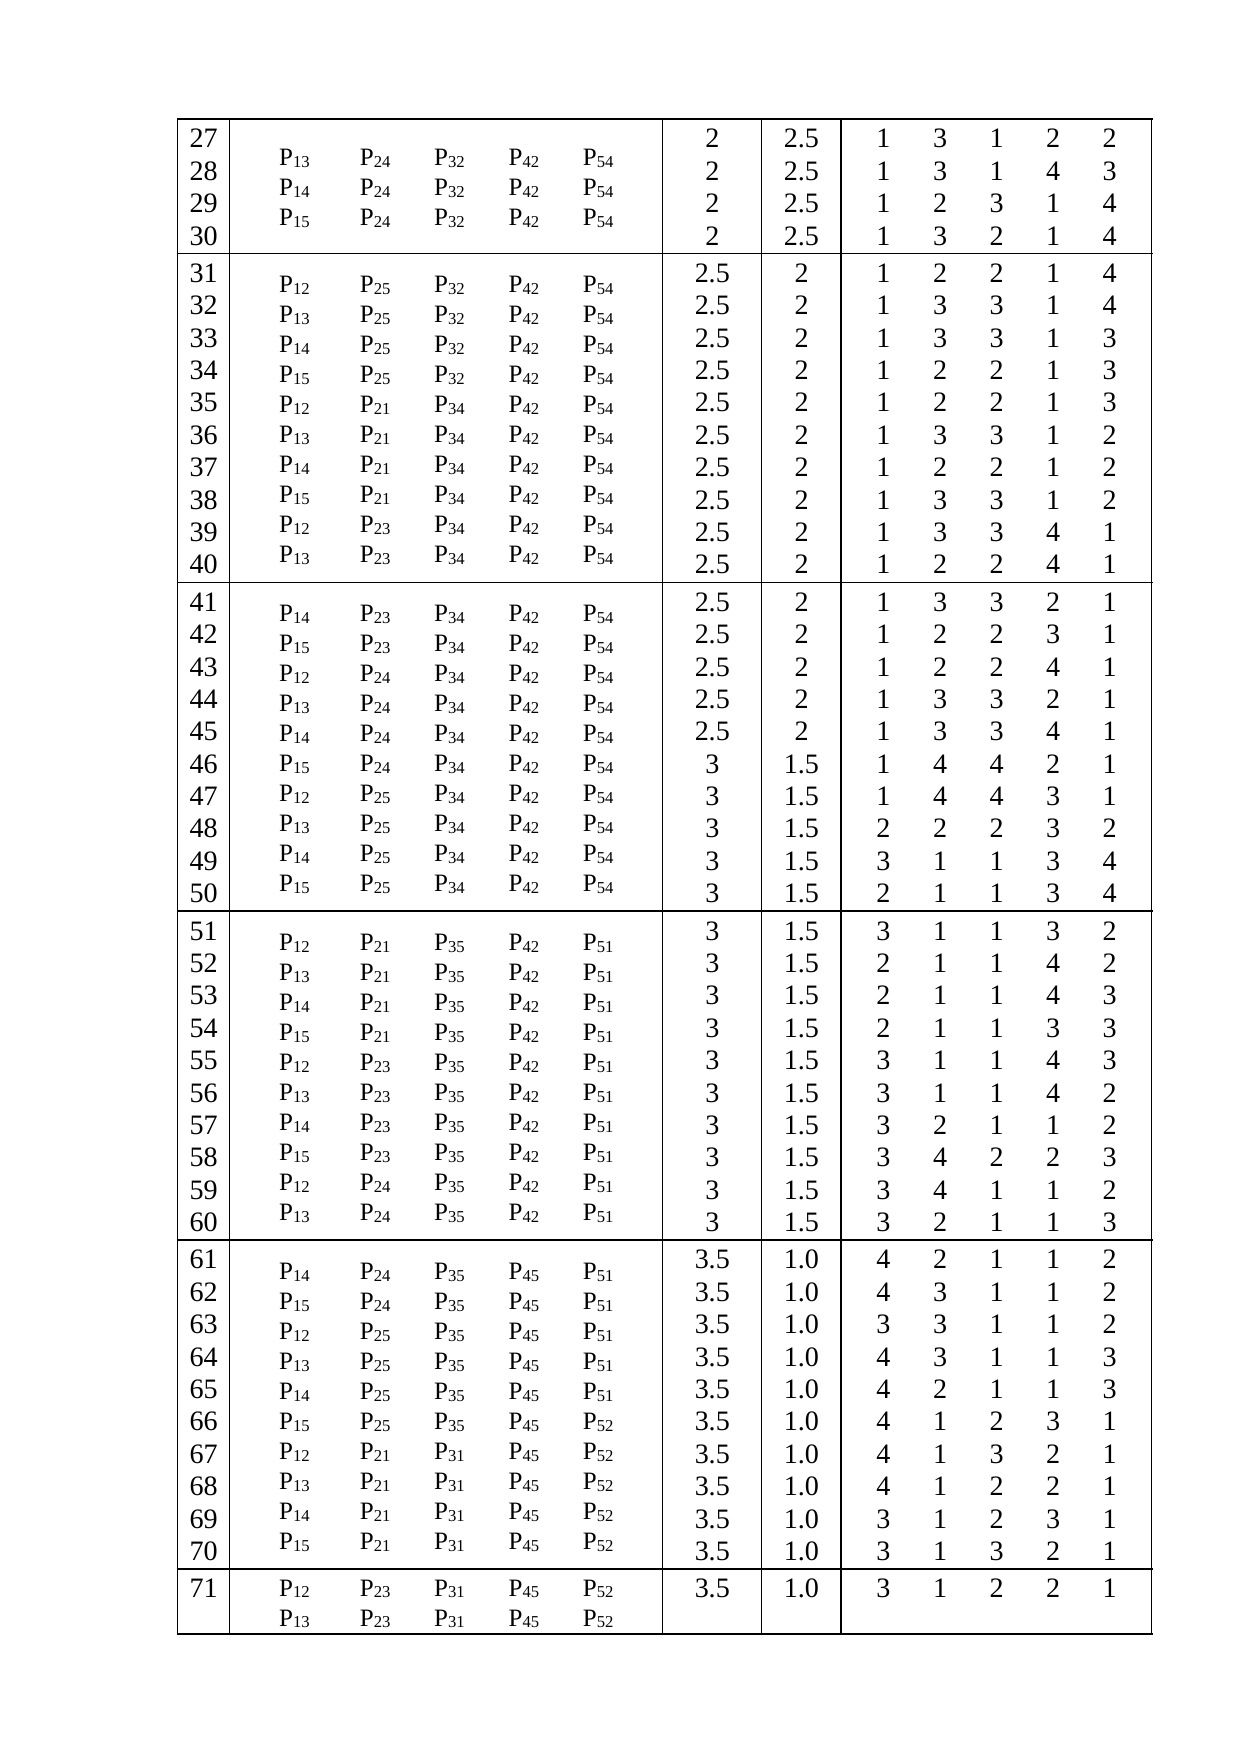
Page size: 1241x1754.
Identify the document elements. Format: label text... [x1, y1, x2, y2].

table_cell 61 62 63 64 65 66 67 68 69 70 [178, 1241, 229, 1568]
table_cell 27 28 29 30 [178, 120, 229, 253]
table_cell 51 52 53 54 55 56 57 58 59 60 [178, 912, 229, 1239]
table_cell 2 2 2 2 2 2 2 2 2 2 [762, 254, 840, 581]
table_cell 1.5 1.5 1.5 1.5 1.5 1.5 1.5 1.5 1.5 1.5 [762, 912, 840, 1239]
table_cell 2 2 2 2 [663, 120, 761, 253]
table_cell 3.5 3.5 3.5 3.5 3.5 3.5 3.5 3.5 3.5 3.5 [663, 1241, 761, 1568]
table_cell 2 2 2 2 2 1.5 1.5 1.5 1.5 1.5 [762, 583, 840, 910]
table_cell 1 3 3 2 1 1 2 2 3 1 1 2 2 4 1 1 3 3 2 1 1 3 3 4 1 1 4 4 2 1 1 4 4 3 1 2 2 2 3 2 3 1 1 3 4 2 1 1 3 4 [842, 583, 1151, 910]
table_cell 71 [178, 1570, 229, 1633]
table_cell 1.0 [762, 1570, 840, 1633]
table_cell P12 P21 P35 P42 P51 P13 P21 P35 P42 P51 P14 P21 P35 P42 P51 P15 P21 P35 P42 P51 P12 P23 P35 P42 P51 P13 P23 P35 P42 P51 P14 P23 P35 P42 P51 P15 P23 P35 P42 P51 P12 P24 P35 P42 P51 P13 P24 P35 P42 P51 [230, 912, 662, 1239]
table_cell P13 P24 P32 P42 P54 P14 P24 P32 P42 P54 P15 P24 P32 P42 P54 [230, 120, 662, 253]
table_cell 1.0 1.0 1.0 1.0 1.0 1.0 1.0 1.0 1.0 1.0 [762, 1241, 840, 1568]
table_cell P14 P23 P34 P42 P54 P15 P23 P34 P42 P54 P12 P24 P34 P42 P54 P13 P24 P34 P42 P54 P14 P24 P34 P42 P54 P15 P24 P34 P42 P54 P12 P25 P34 P42 P54 P13 P25 P34 P42 P54 P14 P25 P34 P42 P54 P15 P25 P34 P42 P54 [230, 583, 662, 910]
table_cell 41 42 43 44 45 46 47 48 49 50 [178, 583, 229, 910]
table_cell 31 32 33 34 35 36 37 38 39 40 [178, 254, 229, 581]
table_cell 4 2 1 1 2 4 3 1 1 2 3 3 1 1 2 4 3 1 1 3 4 2 1 1 3 4 1 2 3 1 4 1 3 2 1 4 1 2 2 1 3 1 2 3 1 3 1 3 2 1 [842, 1241, 1151, 1568]
table_cell 2.5 2.5 2.5 2.5 [762, 120, 840, 253]
table_cell 3.5 [663, 1570, 761, 1633]
table_cell P12 P23 P31 P45 P52 P13 P23 P31 P45 P52 [230, 1570, 662, 1633]
table_cell 1 2 2 1 4 1 3 3 1 4 1 3 3 1 3 1 2 2 1 3 1 2 2 1 3 1 3 3 1 2 1 2 2 1 2 1 3 3 1 2 1 3 3 4 1 1 2 2 4 1 [842, 254, 1151, 581]
table_cell 2.5 2.5 2.5 2.5 2.5 3 3 3 3 3 [663, 583, 761, 910]
table_cell 3 1 2 2 1 [842, 1570, 1151, 1633]
table_cell P12 P25 P32 P42 P54 P13 P25 P32 P42 P54 P14 P25 P32 P42 P54 P15 P25 P32 P42 P54 P12 P21 P34 P42 P54 P13 P21 P34 P42 P54 P14 P21 P34 P42 P54 P15 P21 P34 P42 P54 P12 P23 P34 P42 P54 P13 P23 P34 P42 P54 [230, 254, 662, 581]
table_cell P14 P24 P35 P45 P51 P15 P24 P35 P45 P51 P12 P25 P35 P45 P51 P13 P25 P35 P45 P51 P14 P25 P35 P45 P51 P15 P25 P35 P45 P52 P12 P21 P31 P45 P52 P13 P21 P31 P45 P52 P14 P21 P31 P45 P52 P15 P21 P31 P45 P52 [230, 1241, 662, 1568]
table_cell 2.5 2.5 2.5 2.5 2.5 2.5 2.5 2.5 2.5 2.5 [663, 254, 761, 581]
table_cell 1 3 1 2 2 1 3 1 4 3 1 2 3 1 4 1 3 2 1 4 [842, 120, 1151, 253]
table_cell 3 3 3 3 3 3 3 3 3 3 [663, 912, 761, 1239]
table_cell 3 1 1 3 2 2 1 1 4 2 2 1 1 4 3 2 1 1 3 3 3 1 1 4 3 3 1 1 4 2 3 2 1 1 2 3 4 2 2 3 3 4 1 1 2 3 2 1 1 3 [842, 912, 1151, 1239]
